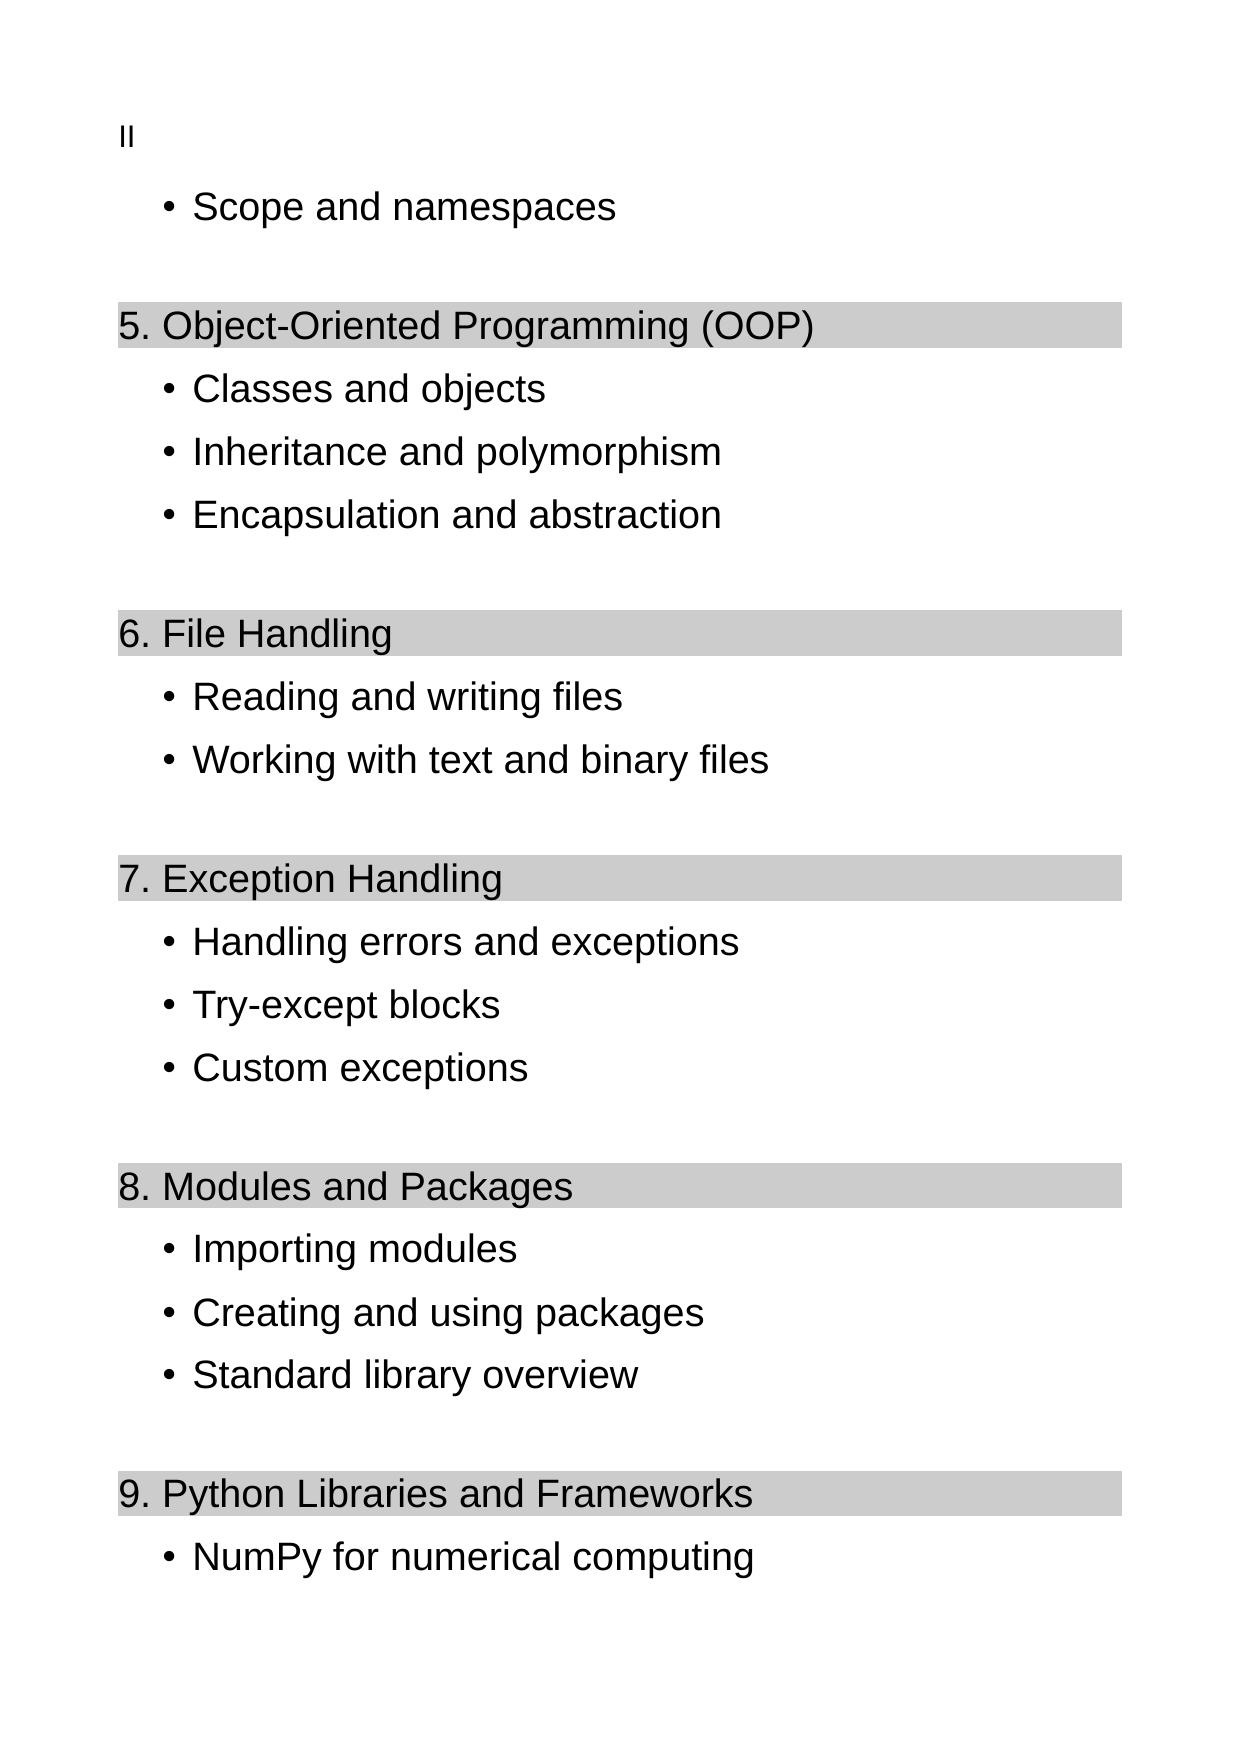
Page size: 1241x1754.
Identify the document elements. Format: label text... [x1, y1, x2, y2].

list Creating and using packages [162, 1289, 1122, 1334]
list Working with text and binary files [162, 736, 1122, 782]
list NumPy for numerical computing [162, 1533, 1122, 1579]
list Standard library overview [162, 1352, 1122, 1397]
list Encapsulation and abstraction [162, 491, 1122, 537]
list Classes and objects [162, 365, 1122, 411]
list Inheritance and polymorphism [162, 428, 1122, 474]
text 5. Object-Oriented Programming (OOP) [118, 302, 1122, 348]
list Importing modules [162, 1226, 1122, 1271]
list Try-except blocks [162, 981, 1122, 1027]
text 8. Modules and Packages [118, 1163, 1122, 1208]
text 7. Exception Handling [118, 855, 1122, 901]
list Handling errors and exceptions [162, 918, 1122, 964]
text 6. File Handling [118, 610, 1122, 656]
text 9. Python Libraries and Frameworks [118, 1471, 1122, 1516]
list Reading and writing files [162, 673, 1122, 719]
list Custom exceptions [162, 1044, 1122, 1090]
list Scope and namespaces [162, 183, 1122, 229]
